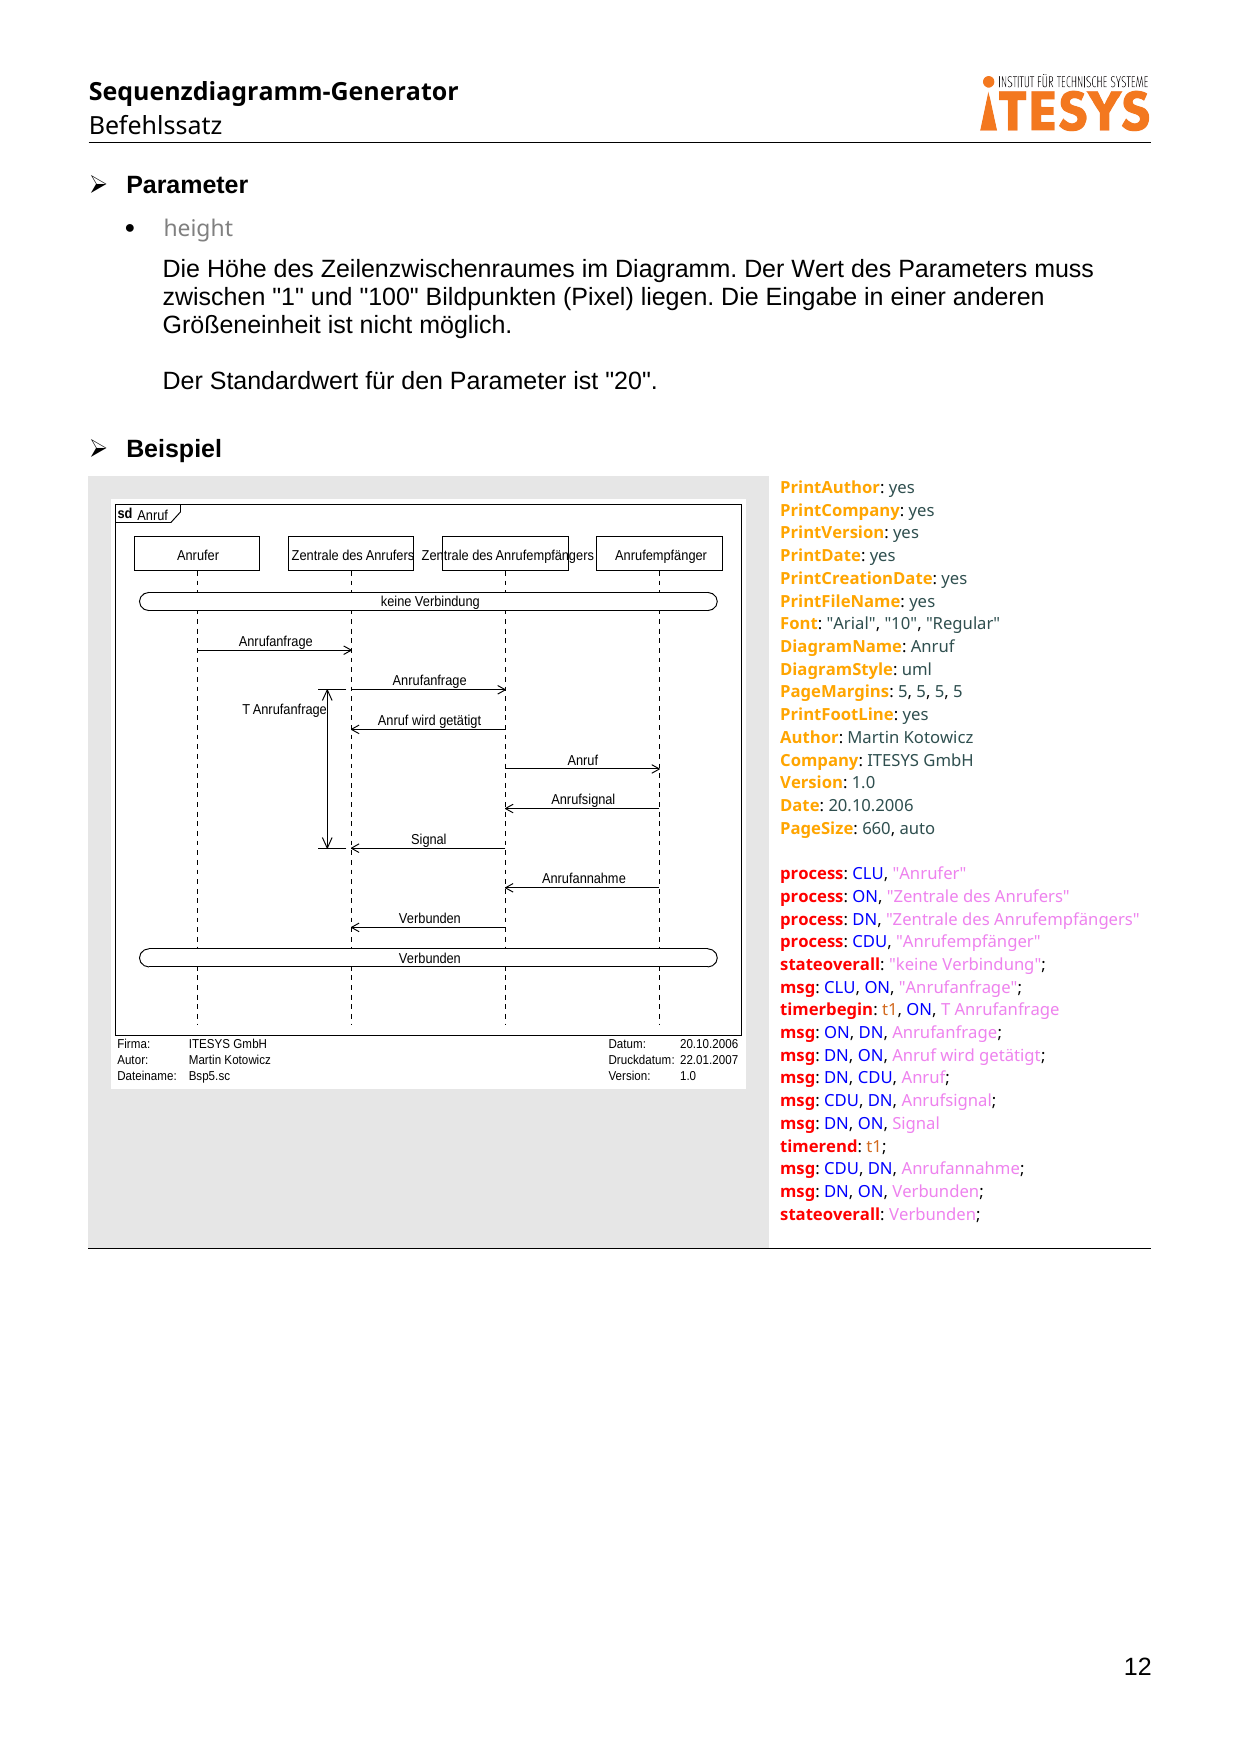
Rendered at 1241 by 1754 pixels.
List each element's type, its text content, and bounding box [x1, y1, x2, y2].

text Der Standardwert für den Parameter ist "20". [162, 367, 1152, 395]
picture [979, 73, 1151, 132]
text Die Höhe des Zeilenzwischenraumes im Diagramm. Der Wert des Parameters muss zwischen "1" und "100" Bildpunkten (Pixel) liegen. Die Eingabe in einer anderen Größeneinheit ist nicht möglich. [162, 255, 1152, 367]
list height [126, 211, 1152, 243]
table_header PrintAuthor: yes PrintCompany: yes PrintVersion: yes PrintDate: yes PrintCreationDate: yes PrintFileName: yes Font: "Arial", "10", "Regular" DiagramName: Anruf DiagramStyle: uml PageMargins: 5, 5, 5, 5 PrintFootLine: yes Author: Martin Kotowicz Company: ITESYS GmbH Version: 1.0 Date: 20.10.2006 PageSize: 660, auto process: CLU, "Anrufer" process: ON, "Zentrale des Anrufers" process: DN, "Zentrale des Anrufempfängers" process: CDU, "Anrufempfänger" stateoverall: "keine Verbindung"; msg: CLU, ON, "Anrufanfrage"; timerbegin: t1, ON, T Anrufanfrage msg: ON, DN, Anrufanfrage; msg: DN, ON, Anruf wird getätigt; msg: DN, CDU, Anruf; msg: CDU, DN, Anrufsignal; msg: DN, ON, Signal timerend: t1; msg: CDU, DN, Anrufannahme; msg: DN, ON, Verbunden; stateoverall: Verbunden; [769, 476, 1151, 1248]
list Beispiel [88, 435, 1152, 463]
table_header [88, 476, 769, 1248]
list Parameter [88, 171, 1152, 199]
